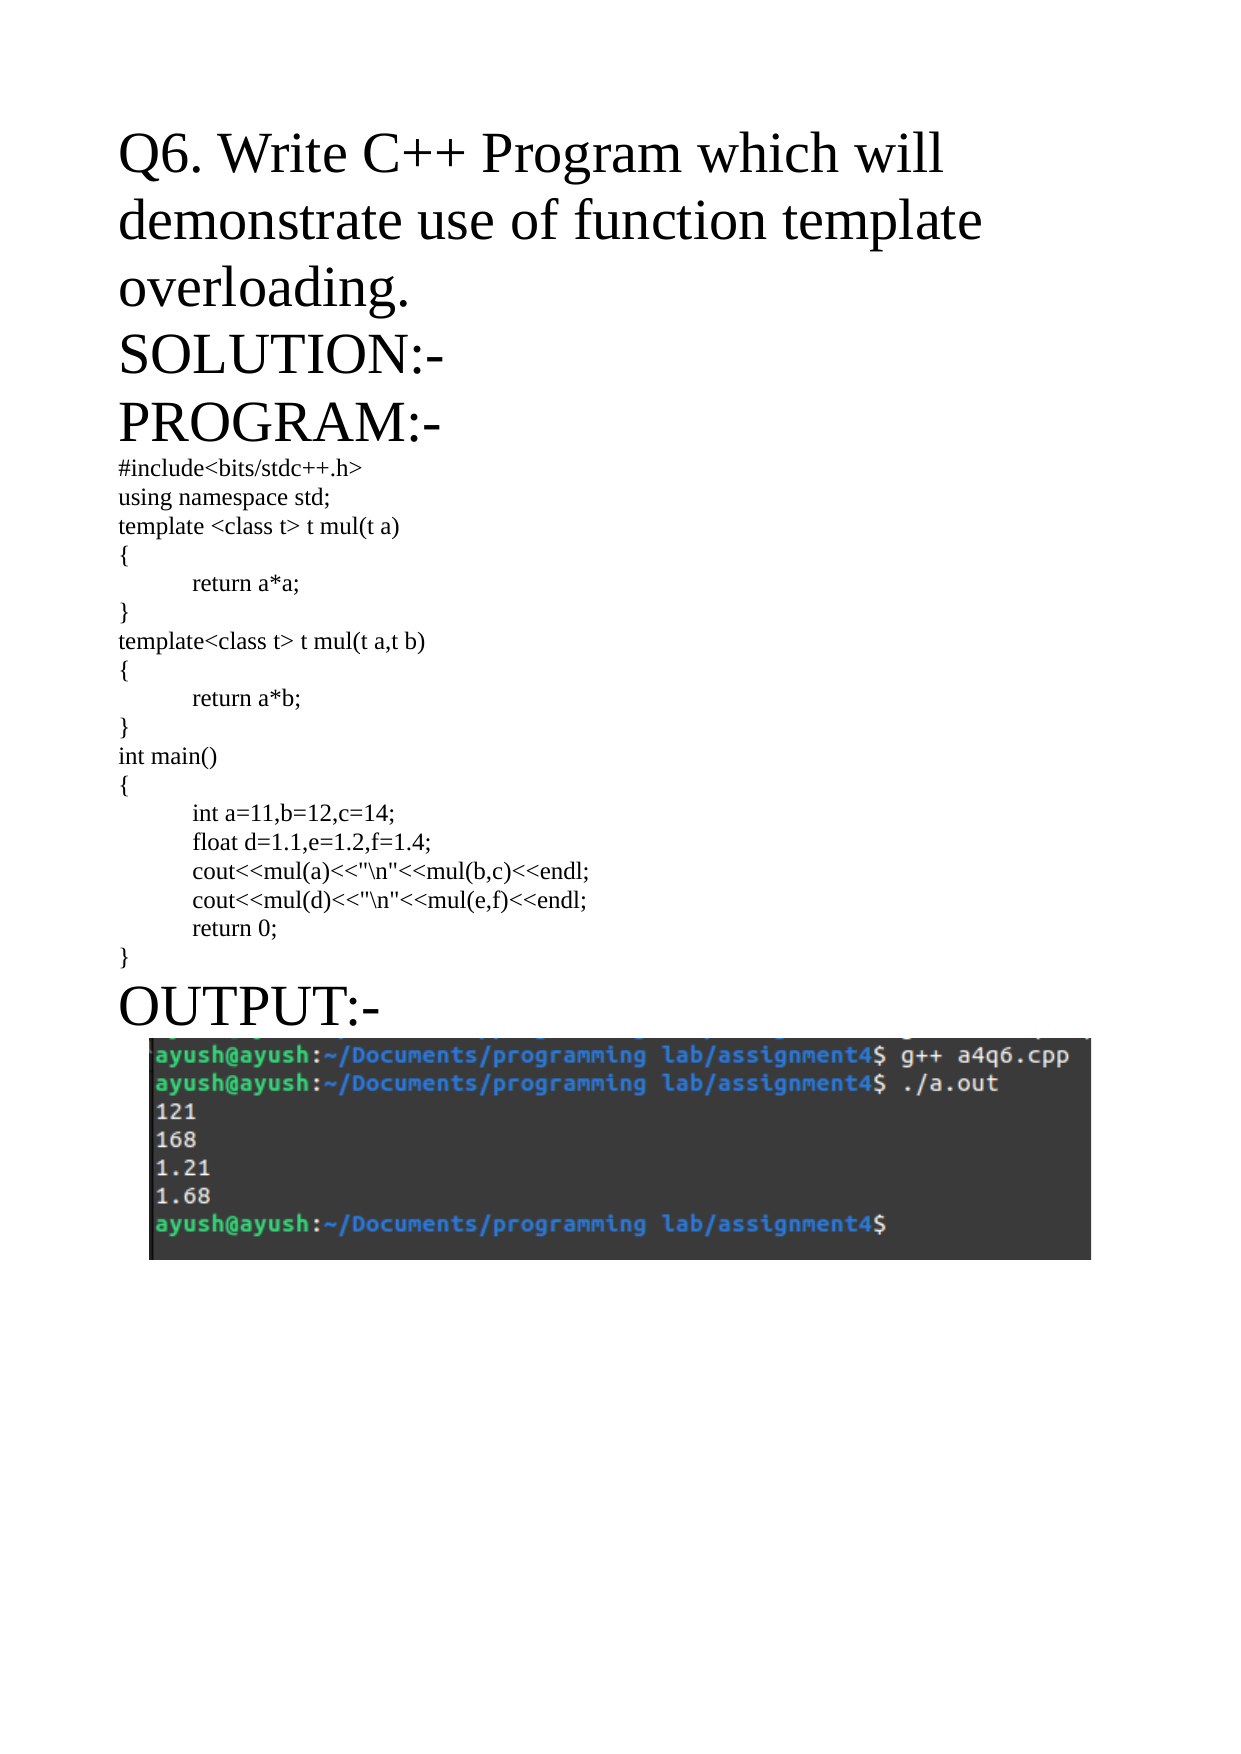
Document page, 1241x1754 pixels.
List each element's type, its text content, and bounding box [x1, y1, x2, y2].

text { [118, 540, 1122, 568]
text OUTPUT:- [118, 971, 1122, 1038]
text using namespace std; [118, 482, 1122, 511]
text #include<bits/stdc++.h> [118, 453, 1122, 482]
text { [118, 770, 1122, 798]
text } [118, 712, 1122, 741]
text template<class t> t mul(t a,t b) [118, 626, 1122, 655]
text overloading. [118, 252, 1122, 319]
picture [149, 1038, 1092, 1260]
text PROGRAM:- [118, 386, 1122, 453]
text int a=11,b=12,c=14; [118, 798, 1122, 827]
text return a*b; [118, 683, 1122, 712]
text int main() [118, 741, 1122, 770]
text float d=1.1,e=1.2,f=1.4; [118, 827, 1122, 856]
text cout<<mul(d)<<"\n"<<mul(e,f)<<endl; [118, 885, 1122, 913]
text } [118, 597, 1122, 626]
text return a*a; [118, 568, 1122, 597]
text Q6. Write C++ Program which will demonstrate use of function template [118, 118, 1122, 252]
text template <class t> t mul(t a) [118, 511, 1122, 540]
text SOLUTION:- [118, 319, 1122, 386]
text cout<<mul(a)<<"\n"<<mul(b,c)<<endl; [118, 856, 1122, 885]
text } [118, 942, 1122, 971]
text { [118, 655, 1122, 683]
text return 0; [118, 913, 1122, 942]
